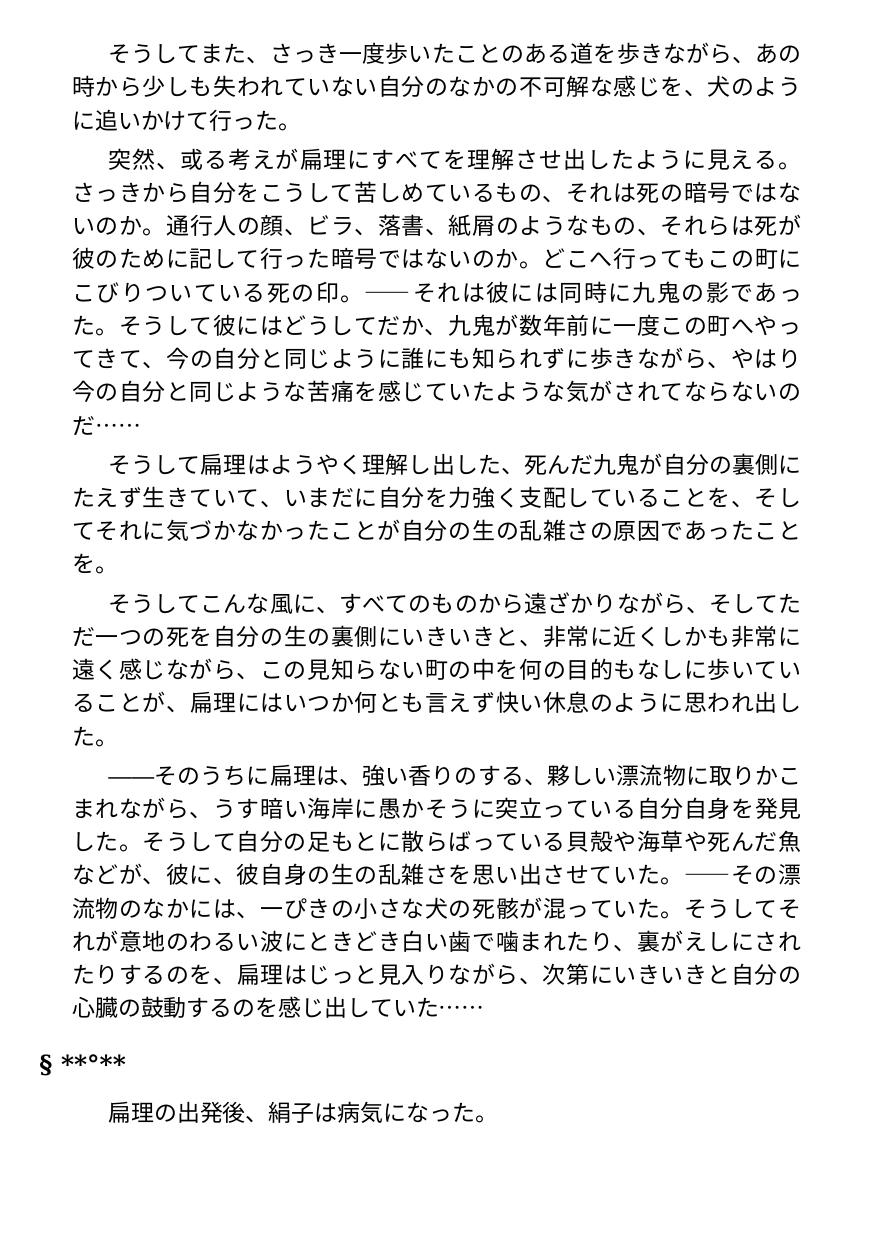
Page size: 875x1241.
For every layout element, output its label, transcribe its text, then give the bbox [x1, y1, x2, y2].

text そうして扁理はようやく理解し出した、死んだ九鬼が自分の裏側にたえず生きていて、いまだに自分を力強く支配していることを、そしてそれに気づかなかったことが自分の生の乱雑さの原因であったことを。 [72, 447, 802, 579]
subtitle § **°** [36, 1047, 838, 1082]
text そうしてまた、さっき一度歩いたことのある道を歩きながら、あの時から少しも失われていない自分のなかの不可解な感じを、犬のように追いかけて行った。 [72, 36, 802, 136]
text 突然、或る考えが扁理にすべてを理解させ出したように見える。さっきから自分をこうして苦しめているもの、それは死の暗号ではないのか。通行人の顔、ビラ、落書、紙屑のようなもの、それらは死が彼のために記して行った暗号ではないのか。どこへ行ってもこの町にこびりついている死の印。――それは彼には同時に九鬼の影であった。そうして彼にはどうしてだか、九鬼が数年前に一度この町へやってきて、今の自分と同じように誰にも知られずに歩きながら、やはり今の自分と同じような苦痛を感じていたような気がされてならないのだ…… [72, 142, 802, 441]
text そうしてこんな風に、すべてのものから遠ざかりながら、そしてただ一つの死を自分の生の裏側にいきいきと、非常に近くしかも非常に遠く感じながら、この見知らない町の中を何の目的もなしに歩いていることが、扁理にはいつか何とも言えず快い休息のように思われ出した。 [72, 586, 802, 752]
text 扁理の出発後、絹子は病気になった。 [72, 1094, 802, 1128]
text ――そのうちに扁理は、強い香りのする、夥しい漂流物に取りかこまれながら、うす暗い海岸に愚かそうに突立っている自分自身を発見した。そうして自分の足もとに散らばっている貝殻や海草や死んだ魚などが、彼に、彼自身の生の乱雑さを思い出させていた。――その漂流物のなかには、一ぴきの小さな犬の死骸が混っていた。そうしてそれが意地のわるい波にときどき白い歯で噛まれたり、裏がえしにされたりするのを、扁理はじっと見入りながら、次第にいきいきと自分の心臓の鼓動するのを感じ出していた…… [72, 758, 802, 1023]
